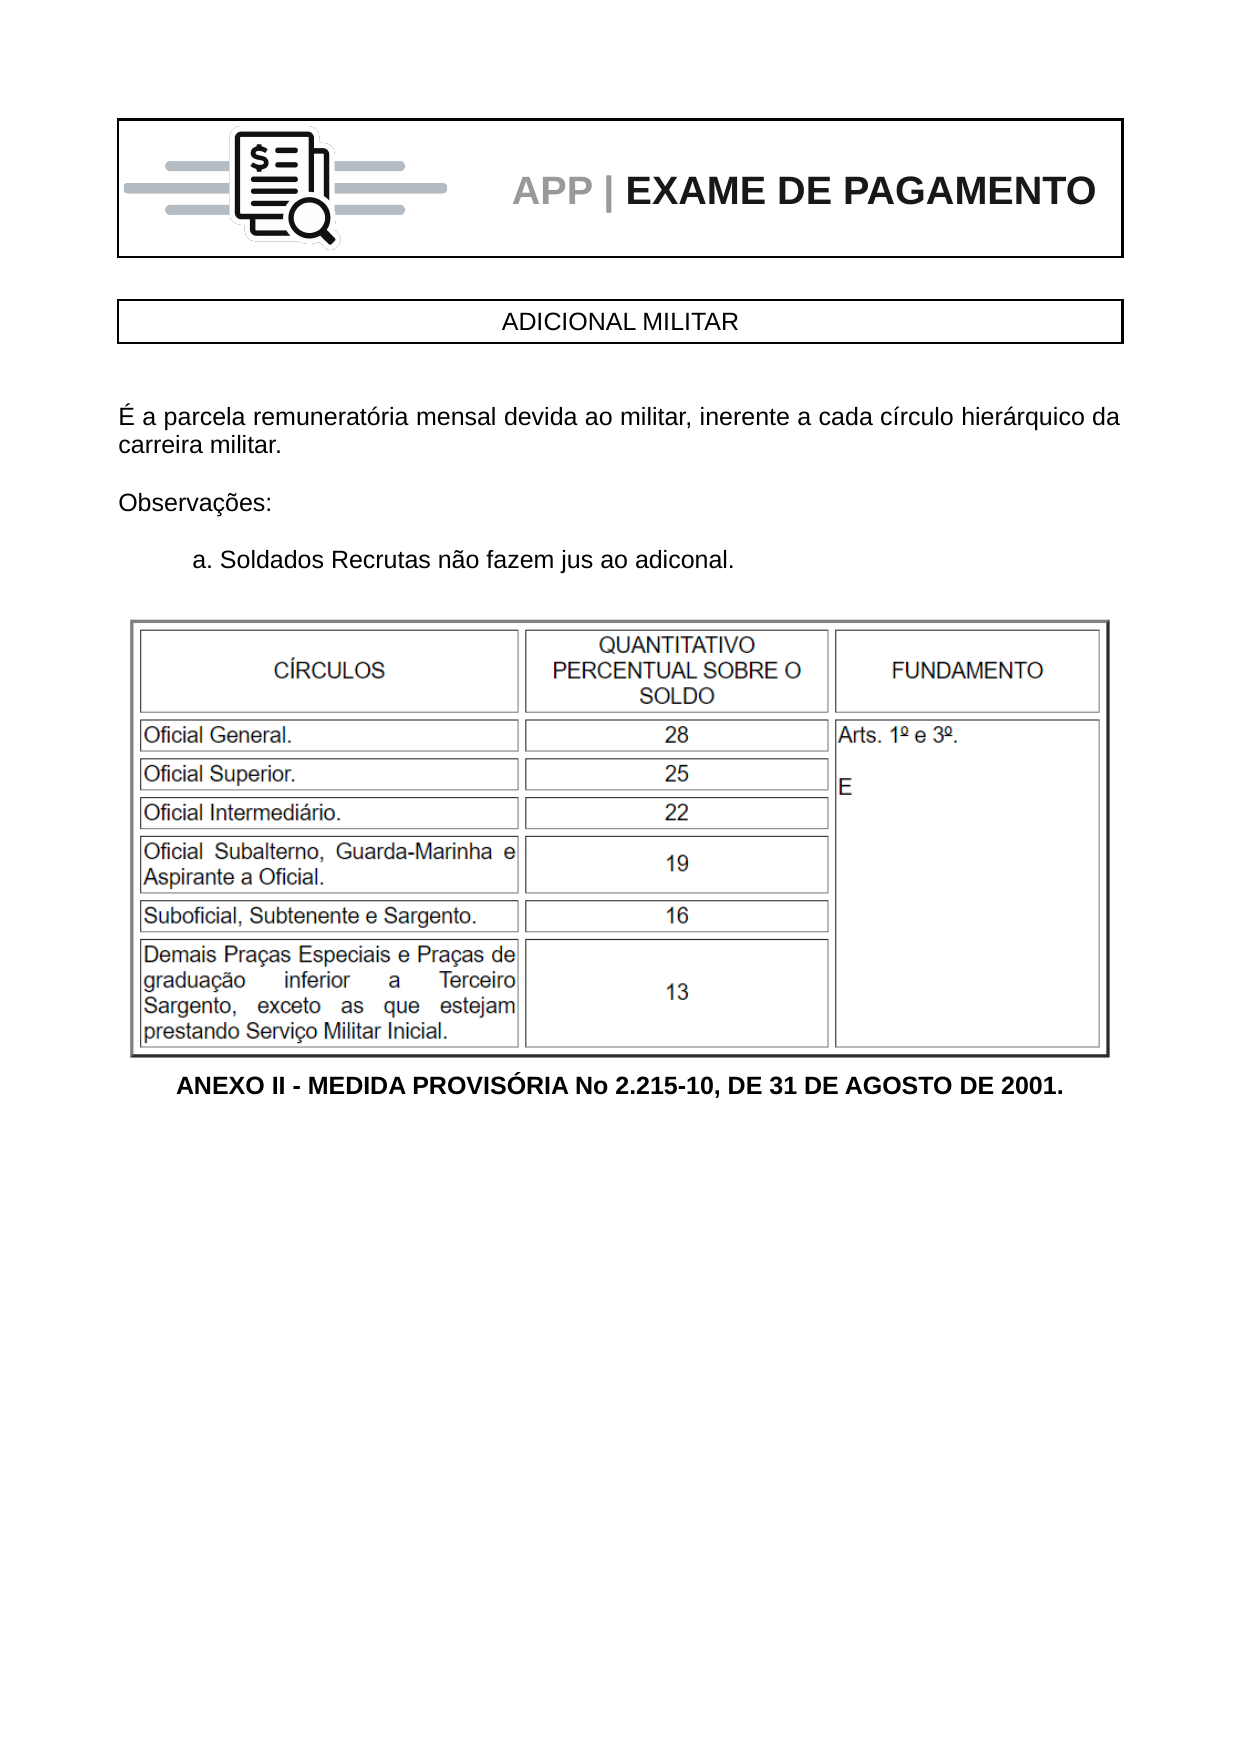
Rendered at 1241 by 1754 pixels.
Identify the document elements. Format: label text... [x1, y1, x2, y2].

picture [123, 126, 447, 250]
text Observações: [118, 488, 1122, 516]
table_header APP | EXAME DE PAGAMENTO [453, 121, 1121, 256]
table_cell [118, 258, 1123, 298]
table_header [119, 121, 453, 256]
text ANEXO II - MEDIDA PROVISÓRIA No 2.215-10, DE 31 DE AGOSTO DE 2001. [118, 1072, 1122, 1100]
picture [118, 602, 1123, 1072]
text a. Soldados Recrutas não fazem jus ao adiconal. [118, 545, 1122, 574]
table_cell ADICIONAL MILITAR [119, 301, 1121, 341]
text É a parcela remuneratória mensal devida ao militar, inerente a cada círculo hierárquico da carreira militar. [118, 401, 1122, 459]
